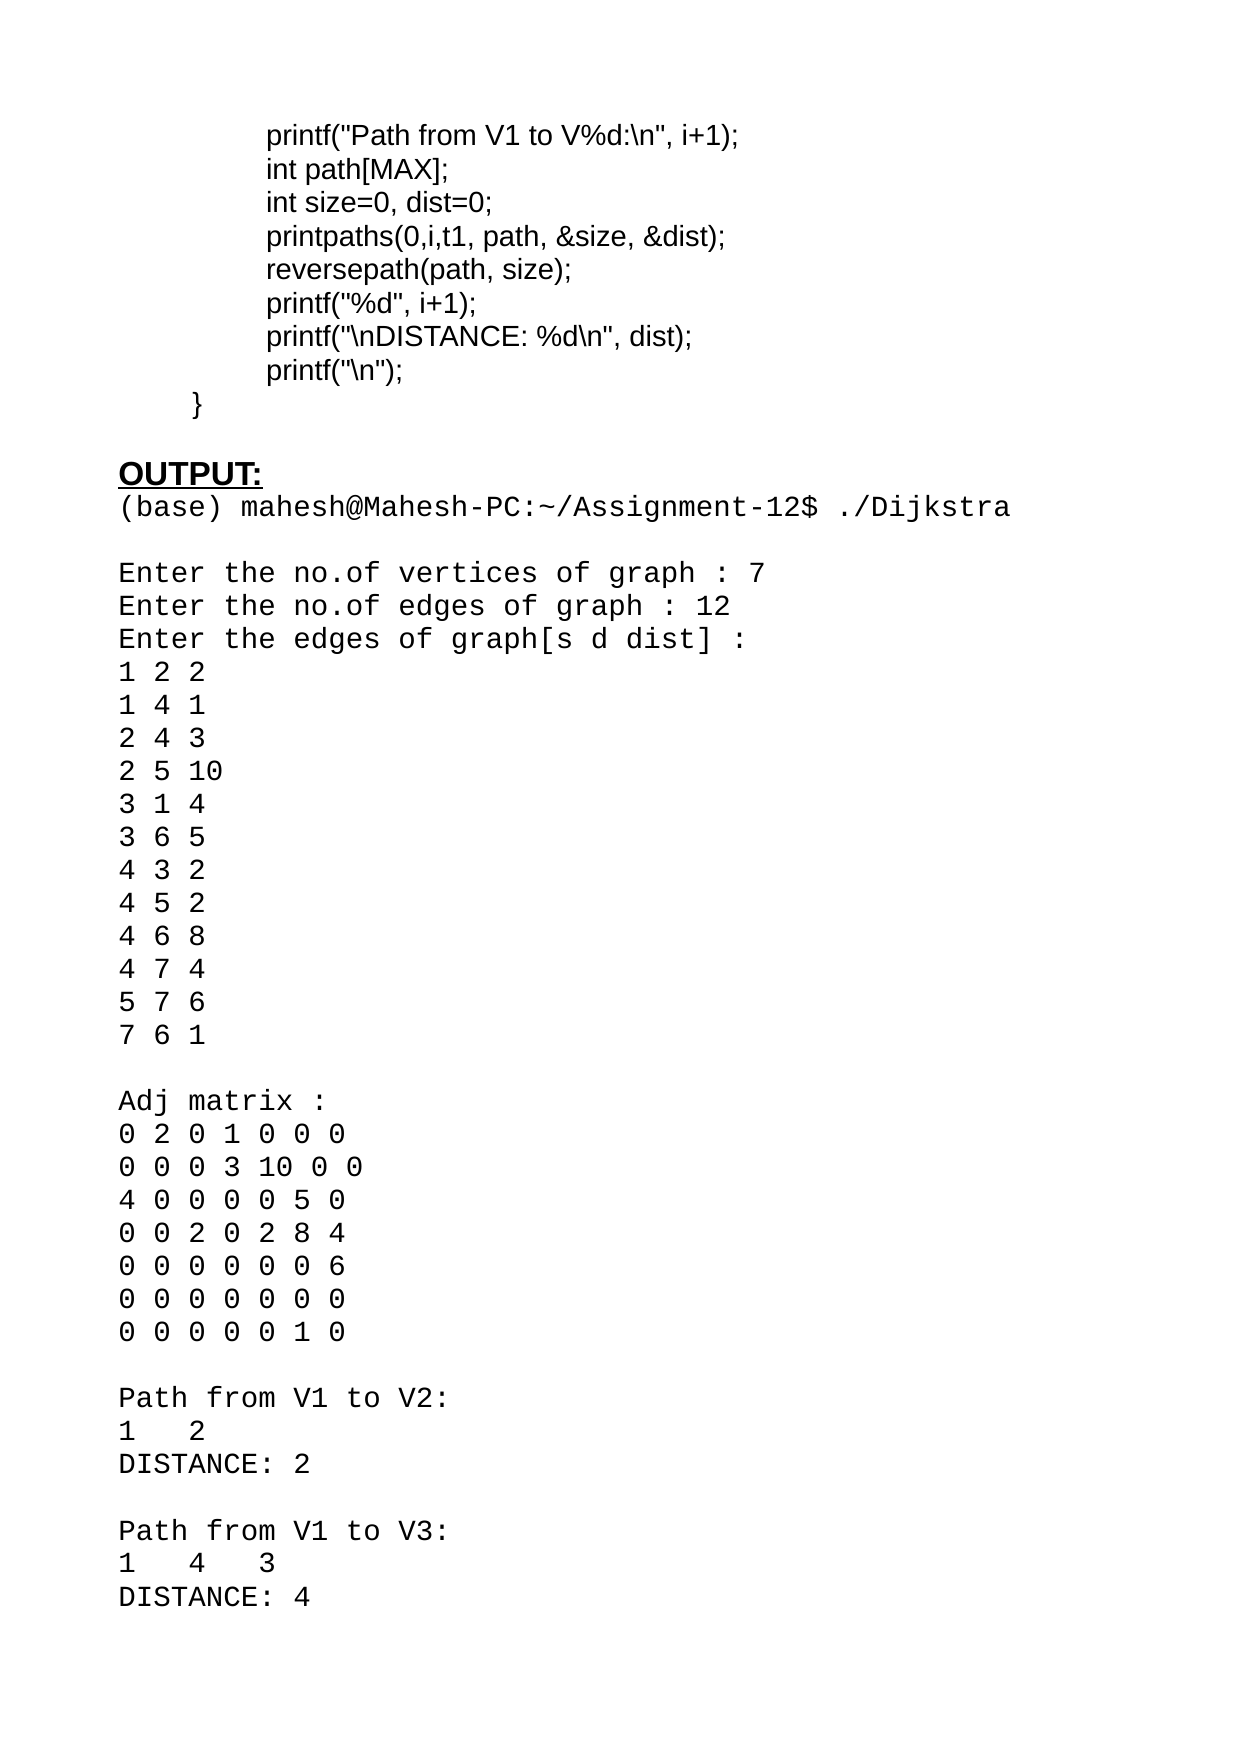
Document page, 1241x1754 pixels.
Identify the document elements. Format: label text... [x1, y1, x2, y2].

text 1 2 [118, 1417, 1122, 1449]
text 0 0 2 0 2 8 4 [118, 1218, 1122, 1251]
text 1 4 1 [118, 690, 1122, 723]
text 4 6 8 [118, 921, 1122, 954]
text 0 0 0 3 10 0 0 [118, 1152, 1122, 1185]
text DISTANCE: 4 [118, 1582, 1122, 1615]
text 5 7 6 [118, 987, 1122, 1020]
text } [118, 386, 1122, 420]
text OUTPUT: [118, 453, 1122, 492]
text 3 1 4 [118, 789, 1122, 822]
text Enter the no.of edges of graph : 12 [118, 591, 1122, 624]
text Enter the edges of graph[s d dist] : [118, 624, 1122, 657]
text 4 3 2 [118, 855, 1122, 888]
text (base) mahesh@Mahesh-PC:~/Assignment-12$ ./Dijkstra [118, 492, 1122, 525]
text 2 5 10 [118, 756, 1122, 789]
text printf("\n"); [118, 353, 1122, 386]
text 1 2 2 [118, 657, 1122, 690]
text 4 7 4 [118, 954, 1122, 987]
text int path[MAX]; [118, 152, 1122, 185]
text DISTANCE: 2 [118, 1449, 1122, 1483]
text 4 0 0 0 0 5 0 [118, 1185, 1122, 1218]
text Adj matrix : [118, 1086, 1122, 1119]
text 7 6 1 [118, 1020, 1122, 1053]
text reversepath(path, size); [118, 252, 1122, 286]
text 0 2 0 1 0 0 0 [118, 1119, 1122, 1152]
text int size=0, dist=0; [118, 185, 1122, 219]
text Path from V1 to V3: [118, 1516, 1122, 1549]
text 3 6 5 [118, 822, 1122, 855]
text 0 0 0 0 0 0 0 [118, 1284, 1122, 1317]
text Path from V1 to V2: [118, 1383, 1122, 1417]
text 0 0 0 0 0 1 0 [118, 1317, 1122, 1351]
text printf("%d", i+1); [118, 286, 1122, 319]
text 1 4 3 [118, 1549, 1122, 1582]
text 0 0 0 0 0 0 6 [118, 1251, 1122, 1284]
text 2 4 3 [118, 723, 1122, 756]
text Enter the no.of vertices of graph : 7 [118, 558, 1122, 591]
text 4 5 2 [118, 888, 1122, 921]
text printf("\nDISTANCE: %d\n", dist); [118, 319, 1122, 353]
text printf("Path from V1 to V%d:\n", i+1); [118, 118, 1122, 152]
text printpaths(0,i,t1, path, &size, &dist); [118, 219, 1122, 252]
